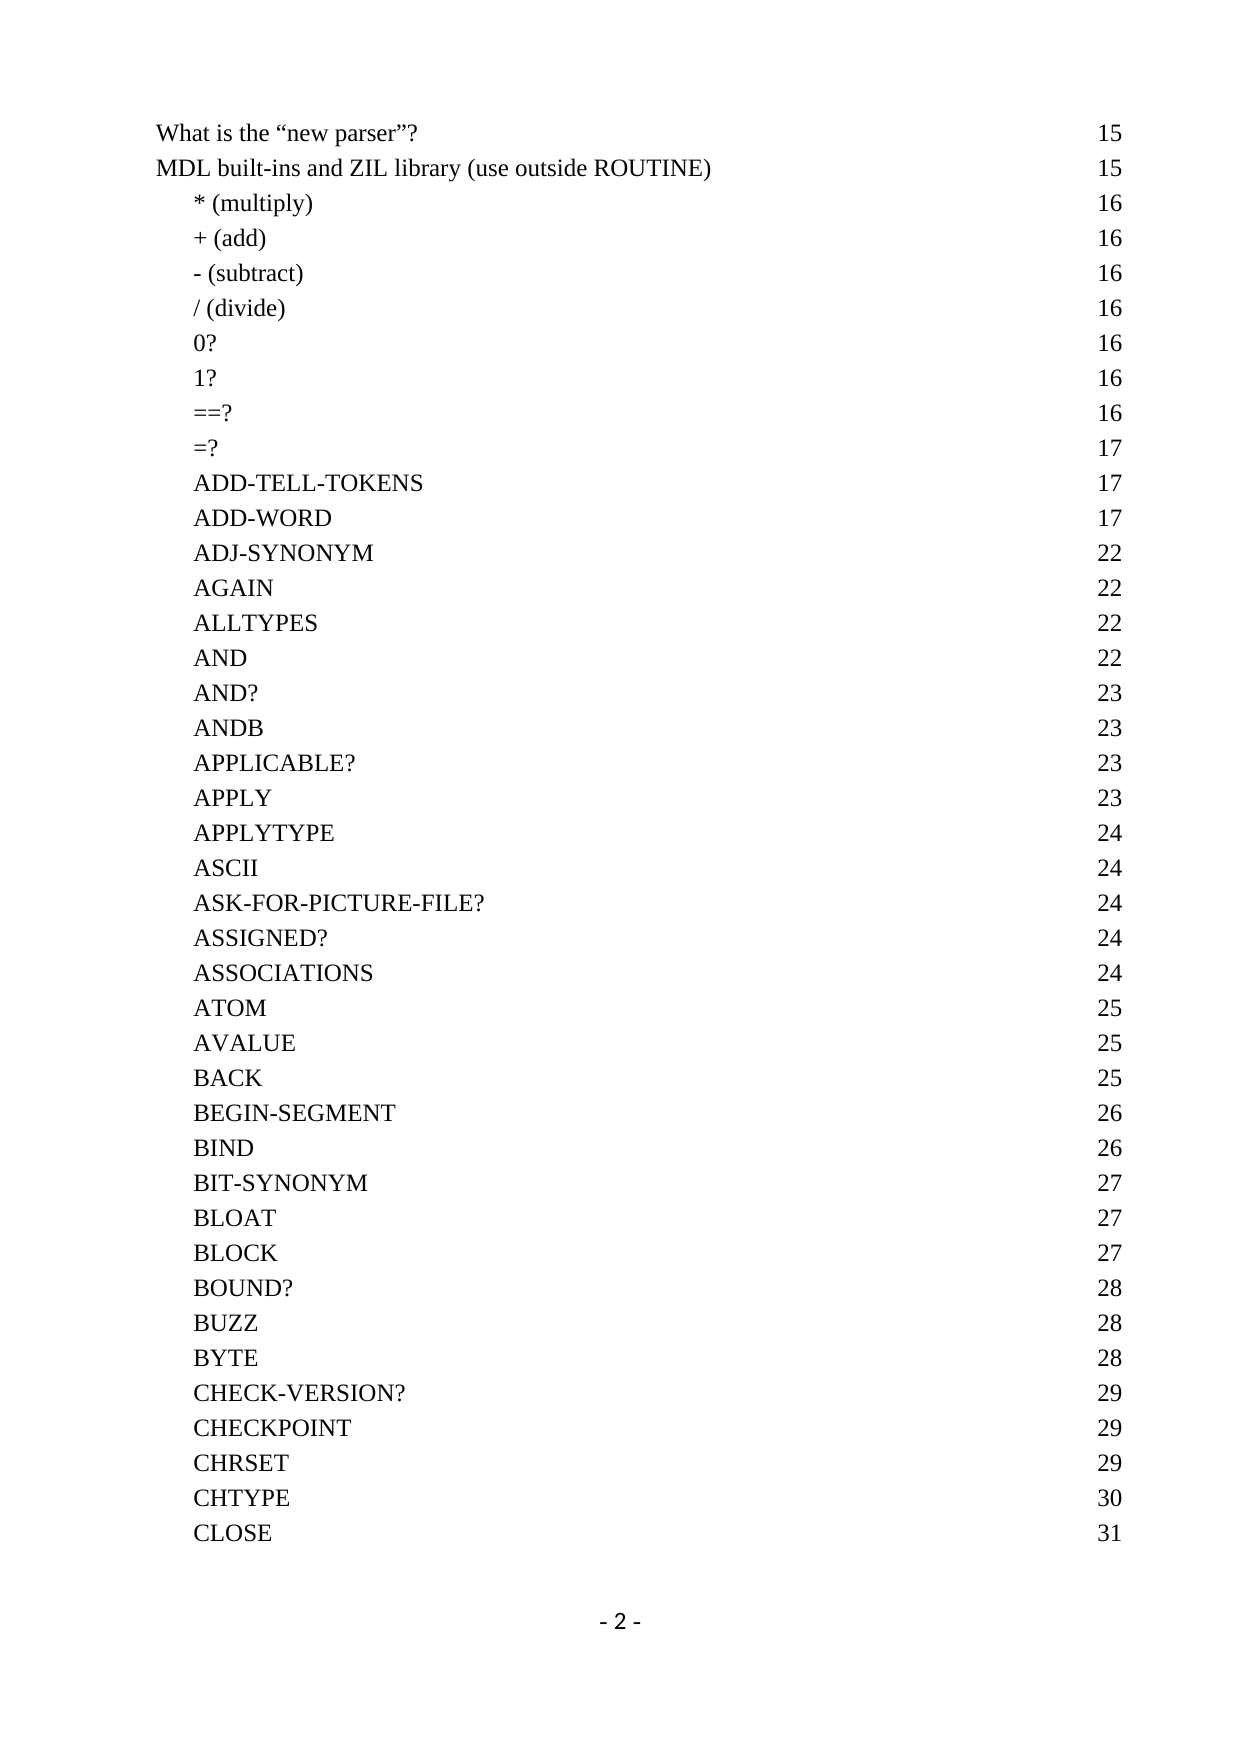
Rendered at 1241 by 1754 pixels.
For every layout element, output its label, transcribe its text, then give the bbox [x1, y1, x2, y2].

text BOUND? 28 [193, 1273, 1122, 1302]
text AND? 23 [193, 678, 1122, 707]
text ATOM 25 [193, 993, 1122, 1022]
text =? 17 [193, 433, 1122, 462]
text CHTYPE 30 [193, 1483, 1122, 1512]
text ASK-FOR-PICTURE-FILE? 24 [193, 888, 1122, 917]
text MDL built-ins and ZIL library (use outside ROUTINE) 15 [156, 153, 1122, 182]
text ALLTYPES 22 [193, 608, 1122, 637]
text - (subtract) 16 [193, 258, 1122, 287]
text + (add) 16 [193, 223, 1122, 252]
text BUZZ 28 [193, 1308, 1122, 1337]
text CHECK-VERSION? 29 [193, 1378, 1122, 1407]
text ASSIGNED? 24 [193, 923, 1122, 952]
text CHECKPOINT 29 [193, 1413, 1122, 1442]
text AGAIN 22 [193, 573, 1122, 602]
text ASCII 24 [193, 853, 1122, 882]
text APPLICABLE? 23 [193, 748, 1122, 777]
text * (multiply) 16 [193, 188, 1122, 217]
text ADJ-SYNONYM 22 [193, 538, 1122, 567]
text APPLYTYPE 24 [193, 818, 1122, 847]
text BLOAT 27 [193, 1203, 1122, 1232]
text ANDB 23 [193, 713, 1122, 742]
text CLOSE 31 [193, 1518, 1122, 1547]
text BEGIN-SEGMENT 26 [193, 1098, 1122, 1127]
text 1? 16 [193, 363, 1122, 392]
text What is the “new parser”? 15 [156, 118, 1122, 147]
text AVALUE 25 [193, 1028, 1122, 1057]
text BLOCK 27 [193, 1238, 1122, 1267]
text 0? 16 [193, 328, 1122, 357]
text / (divide) 16 [193, 293, 1122, 322]
text BIND 26 [193, 1133, 1122, 1162]
text ASSOCIATIONS 24 [193, 958, 1122, 987]
text AND 22 [193, 643, 1122, 672]
text ADD-WORD 17 [193, 503, 1122, 532]
text APPLY 23 [193, 783, 1122, 812]
text BACK 25 [193, 1063, 1122, 1092]
text BYTE 28 [193, 1343, 1122, 1372]
text ADD-TELL-TOKENS 17 [193, 468, 1122, 497]
text BIT-SYNONYM 27 [193, 1168, 1122, 1197]
text CHRSET 29 [193, 1448, 1122, 1477]
text ==? 16 [193, 398, 1122, 427]
